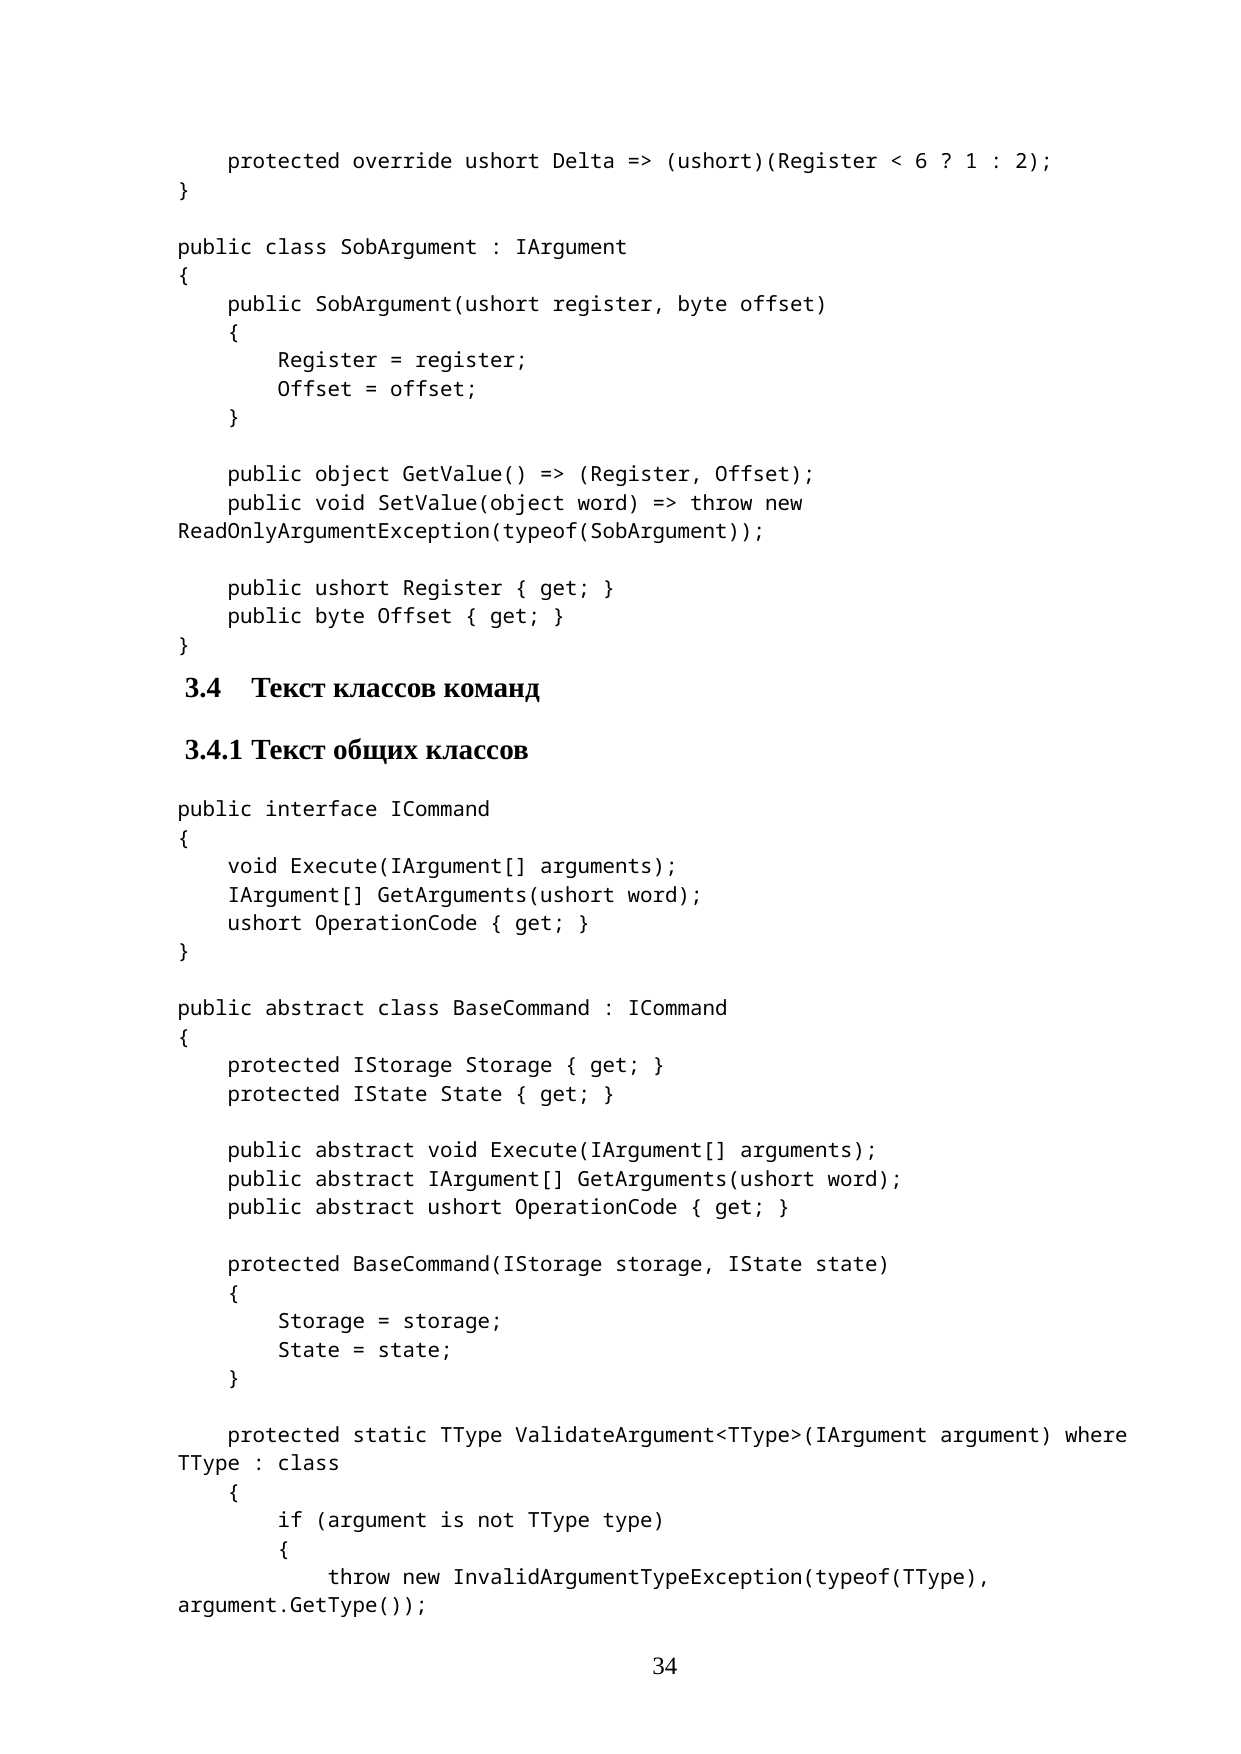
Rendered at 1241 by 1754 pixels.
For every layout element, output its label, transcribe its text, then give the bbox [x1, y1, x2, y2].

table_header protected override ushort Delta => (ushort)(Register < 6 ? 1 : 2); } public class SobArgument : IArgument { public SobArgument(ushort register, byte offset) { Register = register; Offset = offset; } public object GetValue() => (Register, Offset); public void SetValue(object word) => throw new ReadOnlyArgumentException(typeof(SobArgument)); public ushort Register { get; } public byte Offset { get; } } [177, 118, 1152, 658]
subtitle Текст классов команд [177, 670, 1152, 704]
subtitle Текст общих классов [177, 732, 1152, 766]
table_header public interface ICommand { void Execute(IArgument[] arguments); IArgument[] GetArguments(ushort word); ushort OperationCode { get; } } public abstract class BaseCommand : ICommand { protected IStorage Storage { get; } protected IState State { get; } public abstract void Execute(IArgument[] arguments); public abstract IArgument[] GetArguments(ushort word); public abstract ushort OperationCode { get; } protected BaseCommand(IStorage storage, IState state) { Storage = storage; State = state; } protected static TType ValidateArgument<TType>(IArgument argument) where TType : class { if (argument is not TType type) { throw new InvalidArgumentTypeException(typeof(TType), argument.GetType()); [177, 794, 1152, 1619]
